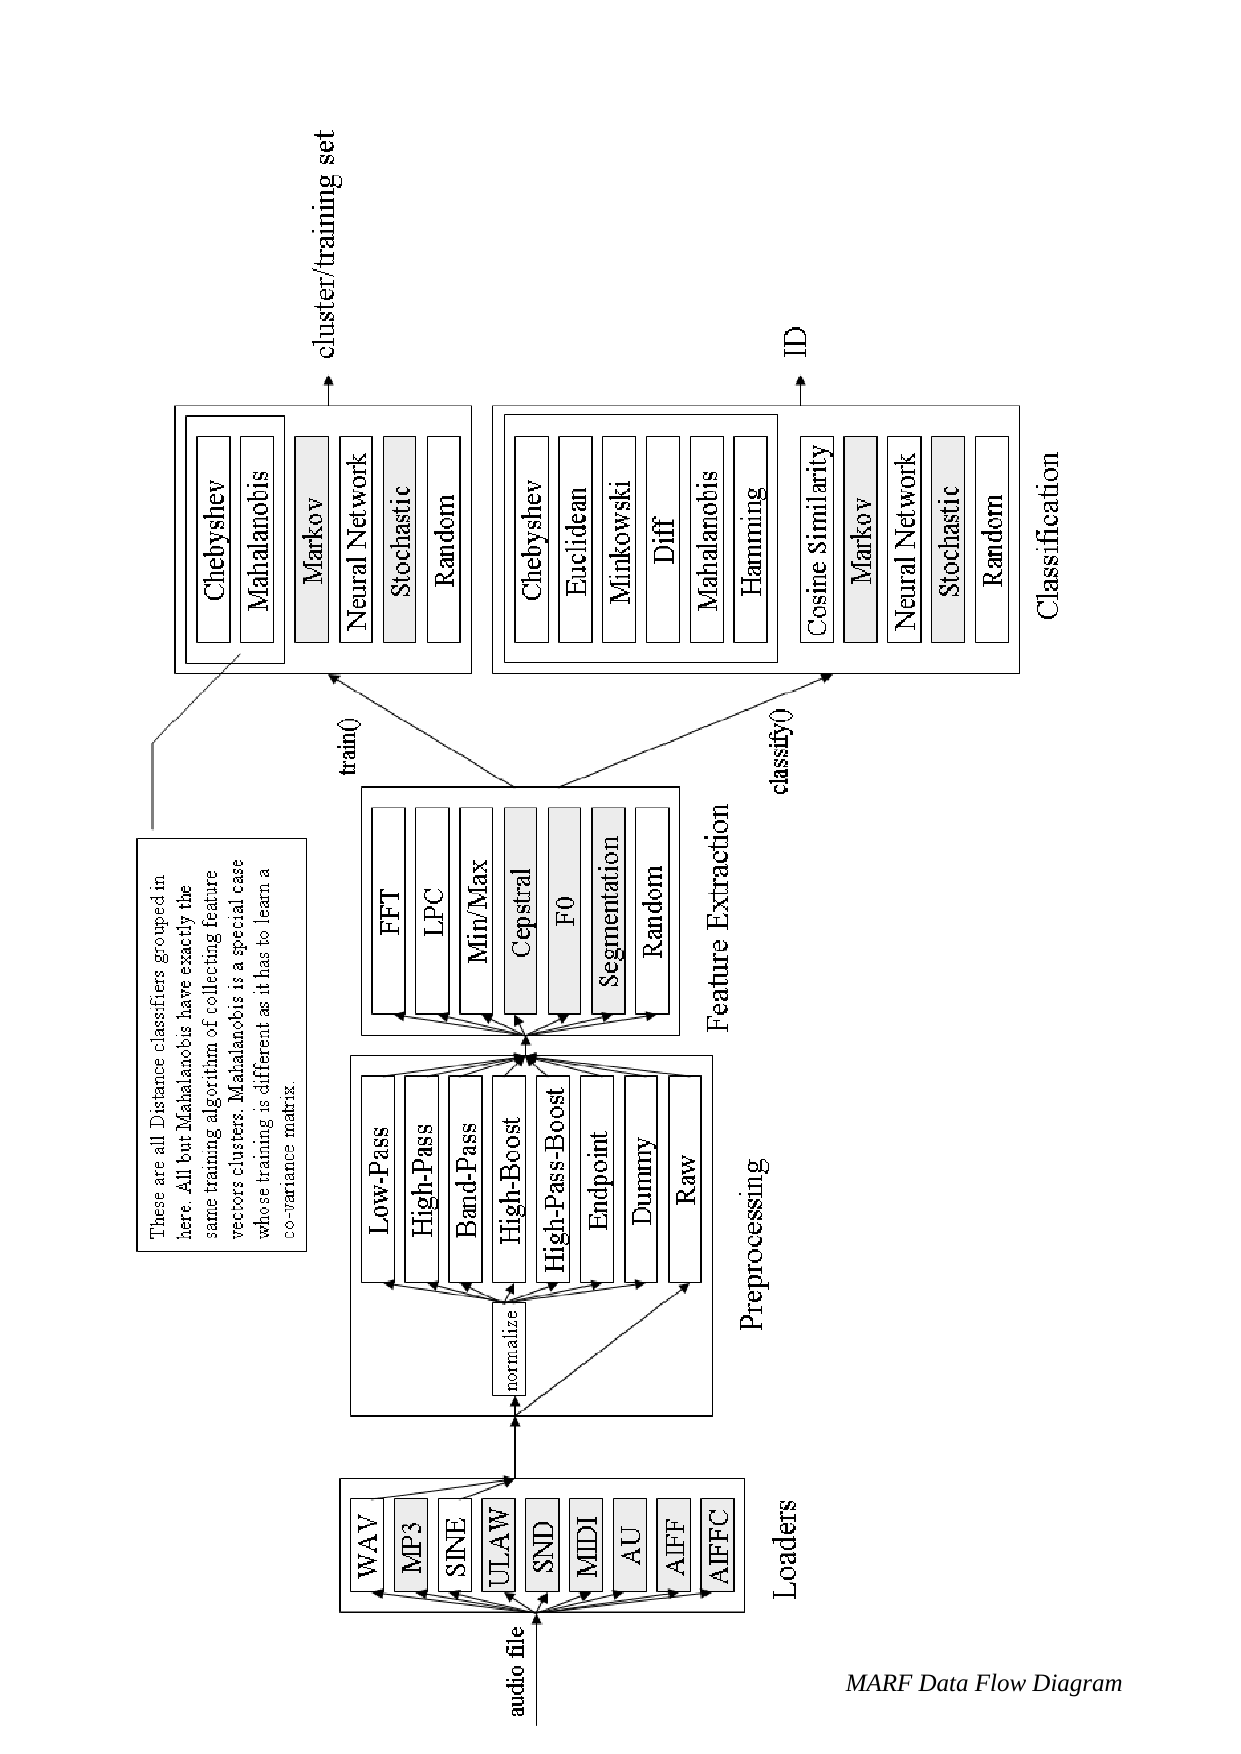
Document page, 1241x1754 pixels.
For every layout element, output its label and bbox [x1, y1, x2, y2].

picture [135, 118, 1072, 1726]
